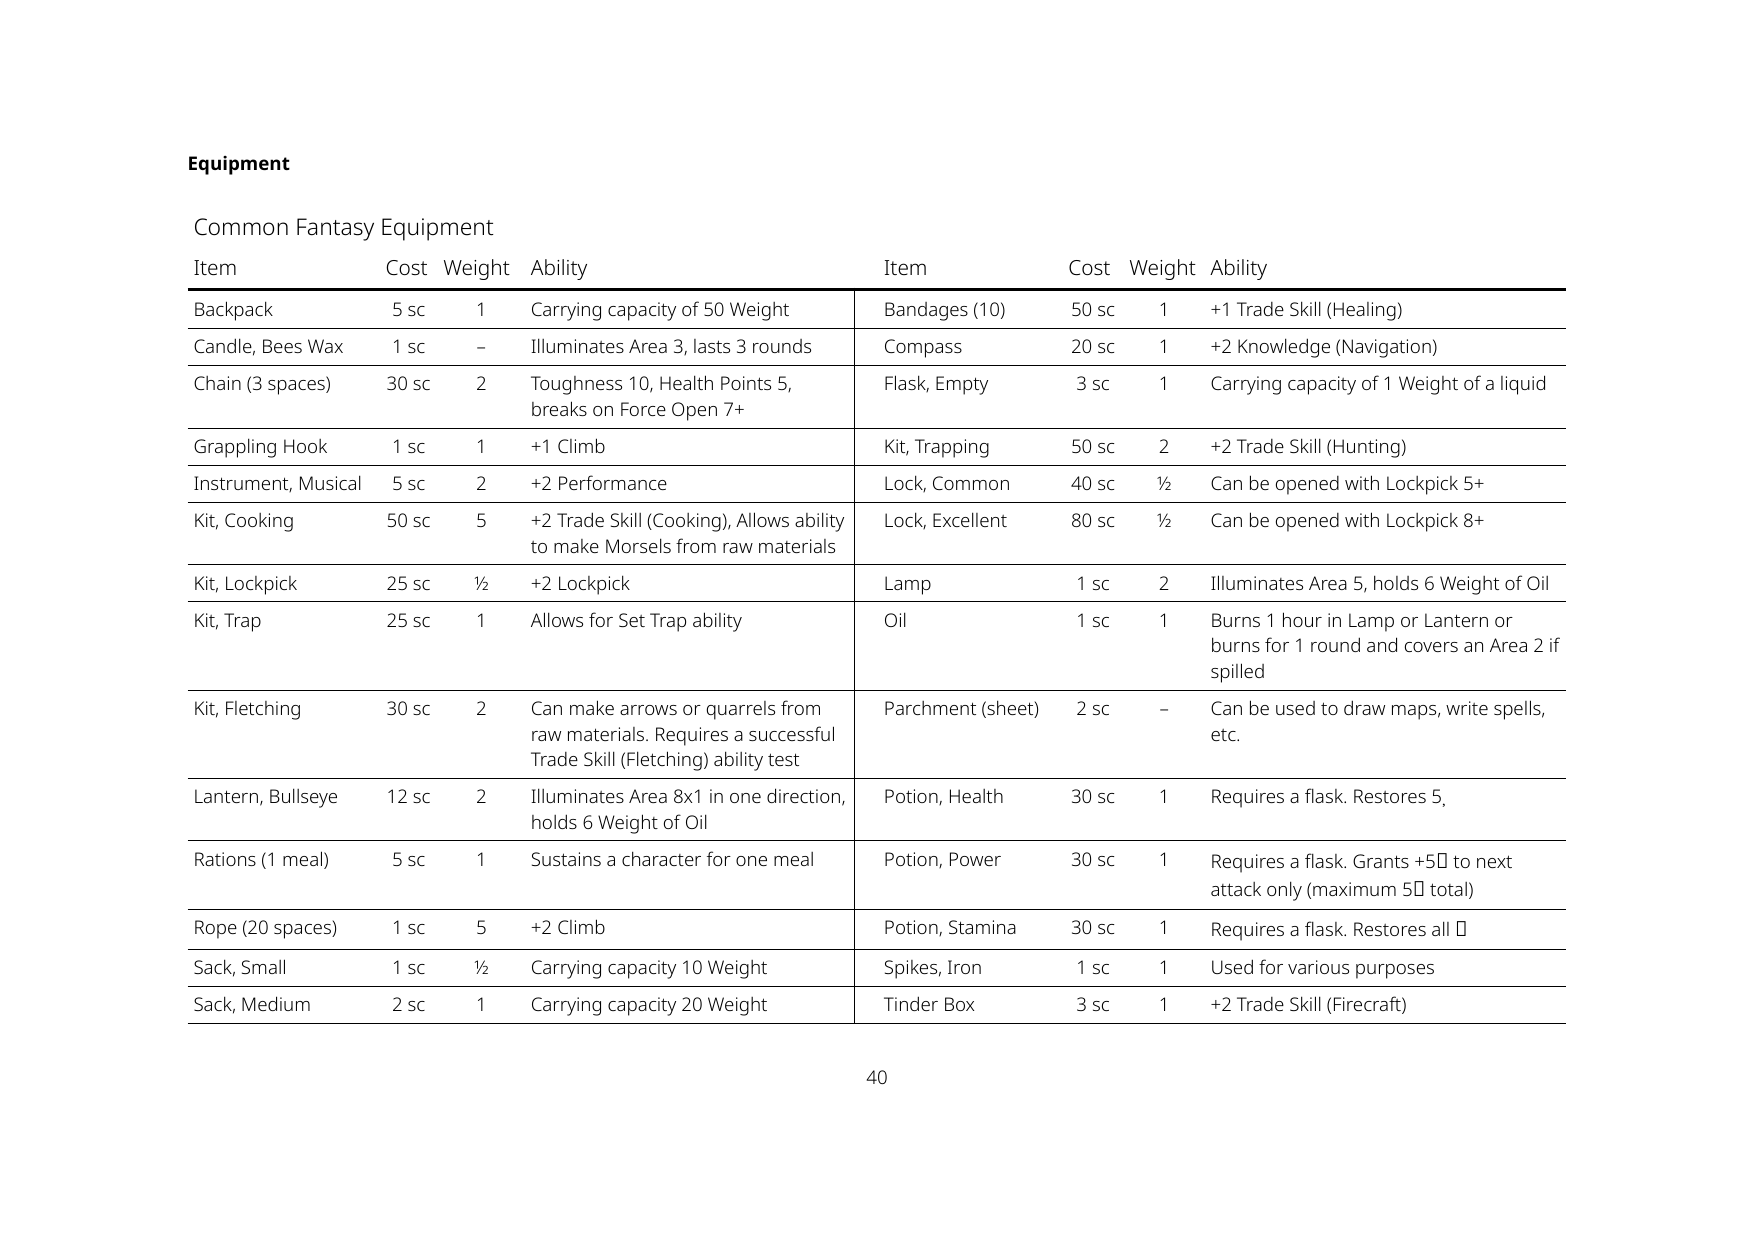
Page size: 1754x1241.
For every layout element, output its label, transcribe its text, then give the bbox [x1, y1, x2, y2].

table_cell 50 sc [380, 503, 437, 564]
table_cell Item [188, 248, 379, 288]
table_cell 1 [438, 987, 525, 1023]
table_cell +2 Lockpick [525, 565, 854, 601]
table_cell 2 [438, 779, 525, 840]
table_cell +1 Climb [525, 429, 854, 464]
table_cell 2 [1123, 429, 1204, 464]
table_cell Requires a flask. Grants +5 to next attack only (maximum 5 total) [1205, 841, 1566, 909]
table_cell +2 Climb [525, 910, 854, 949]
table_cell Kit, Trapping [878, 429, 1062, 464]
table_cell [855, 602, 878, 689]
table_cell Spikes, Iron [878, 950, 1062, 986]
table_cell 3 sc [1063, 366, 1123, 427]
table_cell Lamp [878, 565, 1062, 601]
table_cell [855, 950, 878, 986]
table_cell 30 sc [380, 691, 437, 778]
table_cell +1 Trade Skill (Healing) [1205, 291, 1566, 328]
table_cell Parchment (sheet) [878, 691, 1062, 778]
table_cell Burns 1 hour in Lamp or Lantern or burns for 1 round and covers an Area 2 if spilled [1205, 602, 1566, 689]
table_cell 1 [1123, 602, 1204, 689]
table_cell Carrying capacity of 50 Weight [525, 291, 854, 328]
table_cell Lock, Common [878, 466, 1062, 502]
table_cell 1 sc [1063, 565, 1123, 601]
table_cell 2 sc [1063, 691, 1123, 778]
table_cell ½ [438, 950, 525, 986]
table_cell [855, 466, 878, 502]
table_cell Illuminates Area 5, holds 6 Weight of Oil [1205, 565, 1566, 601]
table_cell 5 sc [380, 466, 437, 502]
table_cell 80 sc [1063, 503, 1123, 564]
table_cell +2 Trade Skill (Cooking), Allows ability to make Morsels from raw materials [525, 503, 854, 564]
table_cell [855, 910, 878, 949]
table_cell Instrument, Musical [188, 466, 379, 502]
table_cell 5 sc [380, 291, 437, 328]
table_cell 20 sc [1063, 329, 1123, 365]
table_cell Allows for Set Trap ability [525, 602, 854, 689]
table_cell 5 sc [380, 841, 437, 909]
table_cell 1 [1123, 841, 1204, 909]
table_cell 25 sc [380, 565, 437, 601]
table_cell 2 sc [380, 987, 437, 1023]
table_cell Potion, Power [878, 841, 1062, 909]
table_cell 2 [438, 691, 525, 778]
table_cell Grappling Hook [188, 429, 379, 464]
table_cell 1 sc [380, 950, 437, 986]
table_cell Tinder Box [878, 987, 1062, 1023]
table_cell Compass [878, 329, 1062, 365]
table_cell 12 sc [380, 779, 437, 840]
table_cell – [1123, 691, 1204, 778]
table_cell Weight [1123, 248, 1204, 288]
table_cell – [438, 329, 525, 365]
table_cell Can make arrows or quarrels from raw materials. Requires a successful Trade Skill (Fletching) ability test [525, 691, 854, 778]
table_cell Requires a flask. Restores all  [1205, 910, 1566, 949]
table_cell 1 sc [1063, 950, 1123, 986]
table_cell 25 sc [380, 602, 437, 689]
table_cell Requires a flask. Restores 5 [1205, 779, 1566, 840]
table_cell 5 [438, 910, 525, 949]
table_cell Ability [525, 248, 854, 288]
table_cell 50 sc [1063, 291, 1123, 328]
table_cell Kit, Cooking [188, 503, 379, 564]
table_cell 2 [1123, 565, 1204, 601]
table_cell 1 sc [380, 429, 437, 464]
table_cell Chain (3 spaces) [188, 366, 379, 427]
table_cell Flask, Empty [878, 366, 1062, 427]
table_cell +2 Trade Skill (Hunting) [1205, 429, 1566, 464]
table_cell 2 [438, 366, 525, 427]
table_cell [855, 248, 878, 288]
table_cell Kit, Lockpick [188, 565, 379, 601]
table_cell 1 [1123, 366, 1204, 427]
table_cell Sack, Small [188, 950, 379, 986]
table_cell [855, 779, 878, 840]
table_cell [855, 366, 878, 427]
table_cell Lock, Excellent [878, 503, 1062, 564]
table_cell Candle, Bees Wax [188, 329, 379, 365]
table_cell Cost [1063, 248, 1123, 288]
table_cell Bandages (10) [878, 291, 1062, 328]
table_cell Oil [878, 602, 1062, 689]
table_cell 5 [438, 503, 525, 564]
table_cell Kit, Trap [188, 602, 379, 689]
table_cell Sack, Medium [188, 987, 379, 1023]
table_cell +2 Trade Skill (Firecraft) [1205, 987, 1566, 1023]
table_cell Potion, Stamina [878, 910, 1062, 949]
table_cell 1 [1123, 950, 1204, 986]
table_cell [855, 691, 878, 778]
table_cell [855, 329, 878, 365]
table_cell +2 Knowledge (Navigation) [1205, 329, 1566, 365]
table_cell Illuminates Area 8x1 in one direction, holds 6 Weight of Oil [525, 779, 854, 840]
table_cell ½ [1123, 503, 1204, 564]
table_cell Can be opened with Lockpick 5+ [1205, 466, 1566, 502]
table_cell 30 sc [1063, 779, 1123, 840]
table_cell 30 sc [1063, 841, 1123, 909]
table_cell Ability [1205, 248, 1566, 288]
table_cell 30 sc [380, 366, 437, 427]
table_cell [855, 565, 878, 601]
table_cell Used for various purposes [1205, 950, 1566, 986]
table_cell 1 [1123, 779, 1204, 840]
table_cell [855, 841, 878, 909]
table_cell 1 sc [380, 910, 437, 949]
table_cell Rations (1 meal) [188, 841, 379, 909]
table_cell Potion, Health [878, 779, 1062, 840]
table_cell 1 [438, 429, 525, 464]
table_cell [855, 987, 878, 1023]
table_cell Rope (20 spaces) [188, 910, 379, 949]
table_cell [855, 503, 878, 564]
table_cell Can be opened with Lockpick 8+ [1205, 503, 1566, 564]
table_cell 50 sc [1063, 429, 1123, 464]
table_cell Item [878, 248, 1062, 288]
table_cell Toughness 10, Health Points 5, breaks on Force Open 7+ [525, 366, 854, 427]
table_cell Backpack [188, 291, 379, 328]
table_cell Weight [438, 248, 525, 288]
table_cell Lantern, Bullseye [188, 779, 379, 840]
table_cell 2 [438, 466, 525, 502]
table_cell 40 sc [1063, 466, 1123, 502]
table_cell 30 sc [1063, 910, 1123, 949]
table_cell 1 [438, 602, 525, 689]
table_cell Carrying capacity of 1 Weight of a liquid [1205, 366, 1566, 427]
table_header Common Fantasy Equipment [188, 205, 1566, 248]
table_cell [855, 291, 878, 328]
table_cell 1 sc [380, 329, 437, 365]
table_cell +2 Performance [525, 466, 854, 502]
table_cell 1 [1123, 910, 1204, 949]
table_cell 3 sc [1063, 987, 1123, 1023]
table_cell Sustains a character for one meal [525, 841, 854, 909]
table_cell 1 [1123, 291, 1204, 328]
table_cell Kit, Fletching [188, 691, 379, 778]
table_cell 1 [1123, 987, 1204, 1023]
table_cell 1 sc [1063, 602, 1123, 689]
table_cell ½ [438, 565, 525, 601]
table_cell ½ [1123, 466, 1204, 502]
table_cell 1 [1123, 329, 1204, 365]
table_cell Illuminates Area 3, lasts 3 rounds [525, 329, 854, 365]
table_cell Carrying capacity 20 Weight [525, 987, 854, 1023]
table_cell [855, 429, 878, 464]
table_cell Carrying capacity 10 Weight [525, 950, 854, 986]
table_cell 1 [438, 291, 525, 328]
table_cell Can be used to draw maps, write spells, etc. [1205, 691, 1566, 778]
table_cell 1 [438, 841, 525, 909]
table_cell Cost [380, 248, 437, 288]
